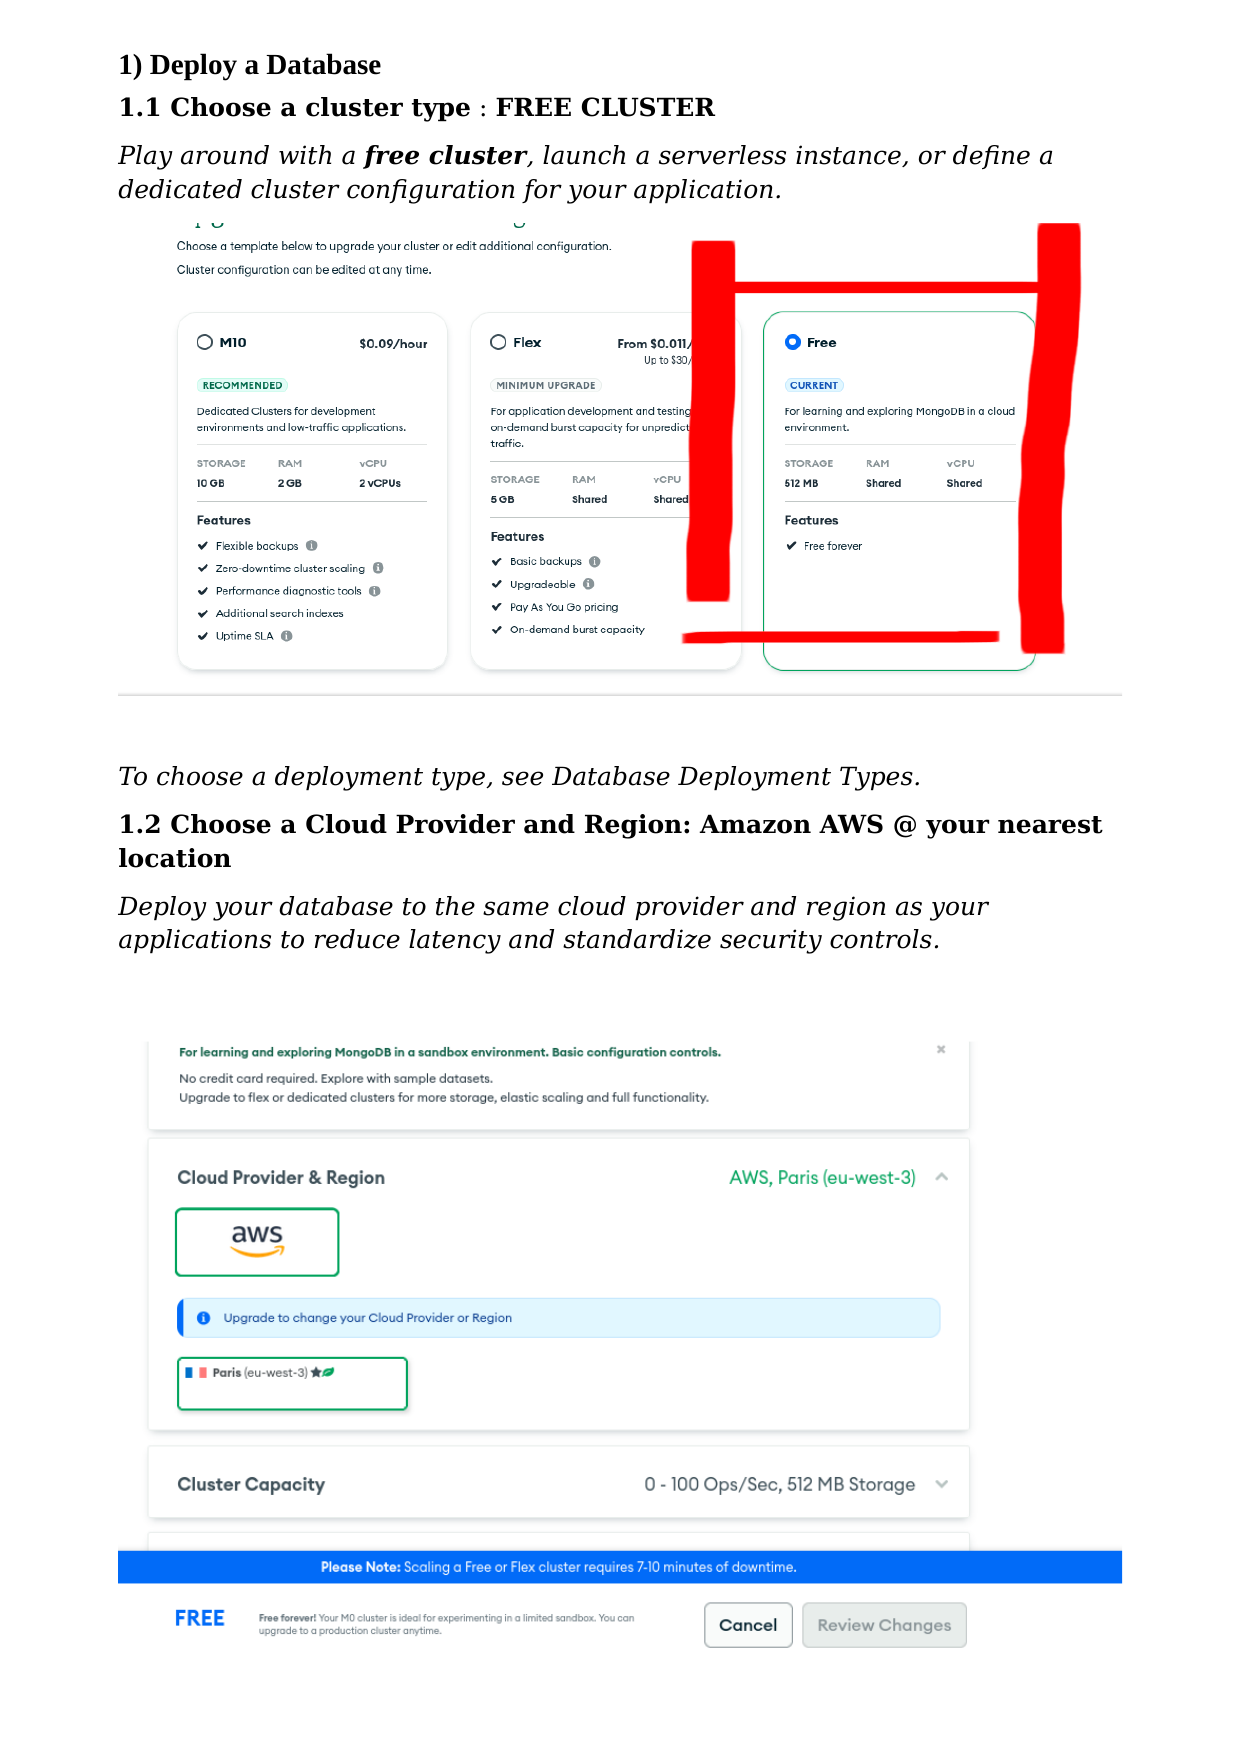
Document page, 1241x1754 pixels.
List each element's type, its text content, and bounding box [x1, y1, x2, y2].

subtitle 1) Deploy a Database [118, 47, 1122, 80]
text 1.1 Choose a cluster type : FREE CLUSTER [118, 93, 1122, 122]
picture [118, 223, 1123, 710]
text Deploy your database to the same cloud provider and region as your applications to reduce latency and standardize security controls. [118, 892, 1122, 955]
picture [118, 1009, 1123, 1652]
text 1.2 Choose a Cloud Provider and Region: Amazon AWS @ your nearest location [118, 810, 1122, 873]
text Play around with a free cluster, launch a serverless instance, or define a dedicated cluster configuration for your application. [118, 141, 1122, 204]
text To choose a deployment type, see Database Deployment Types. [118, 762, 1122, 791]
